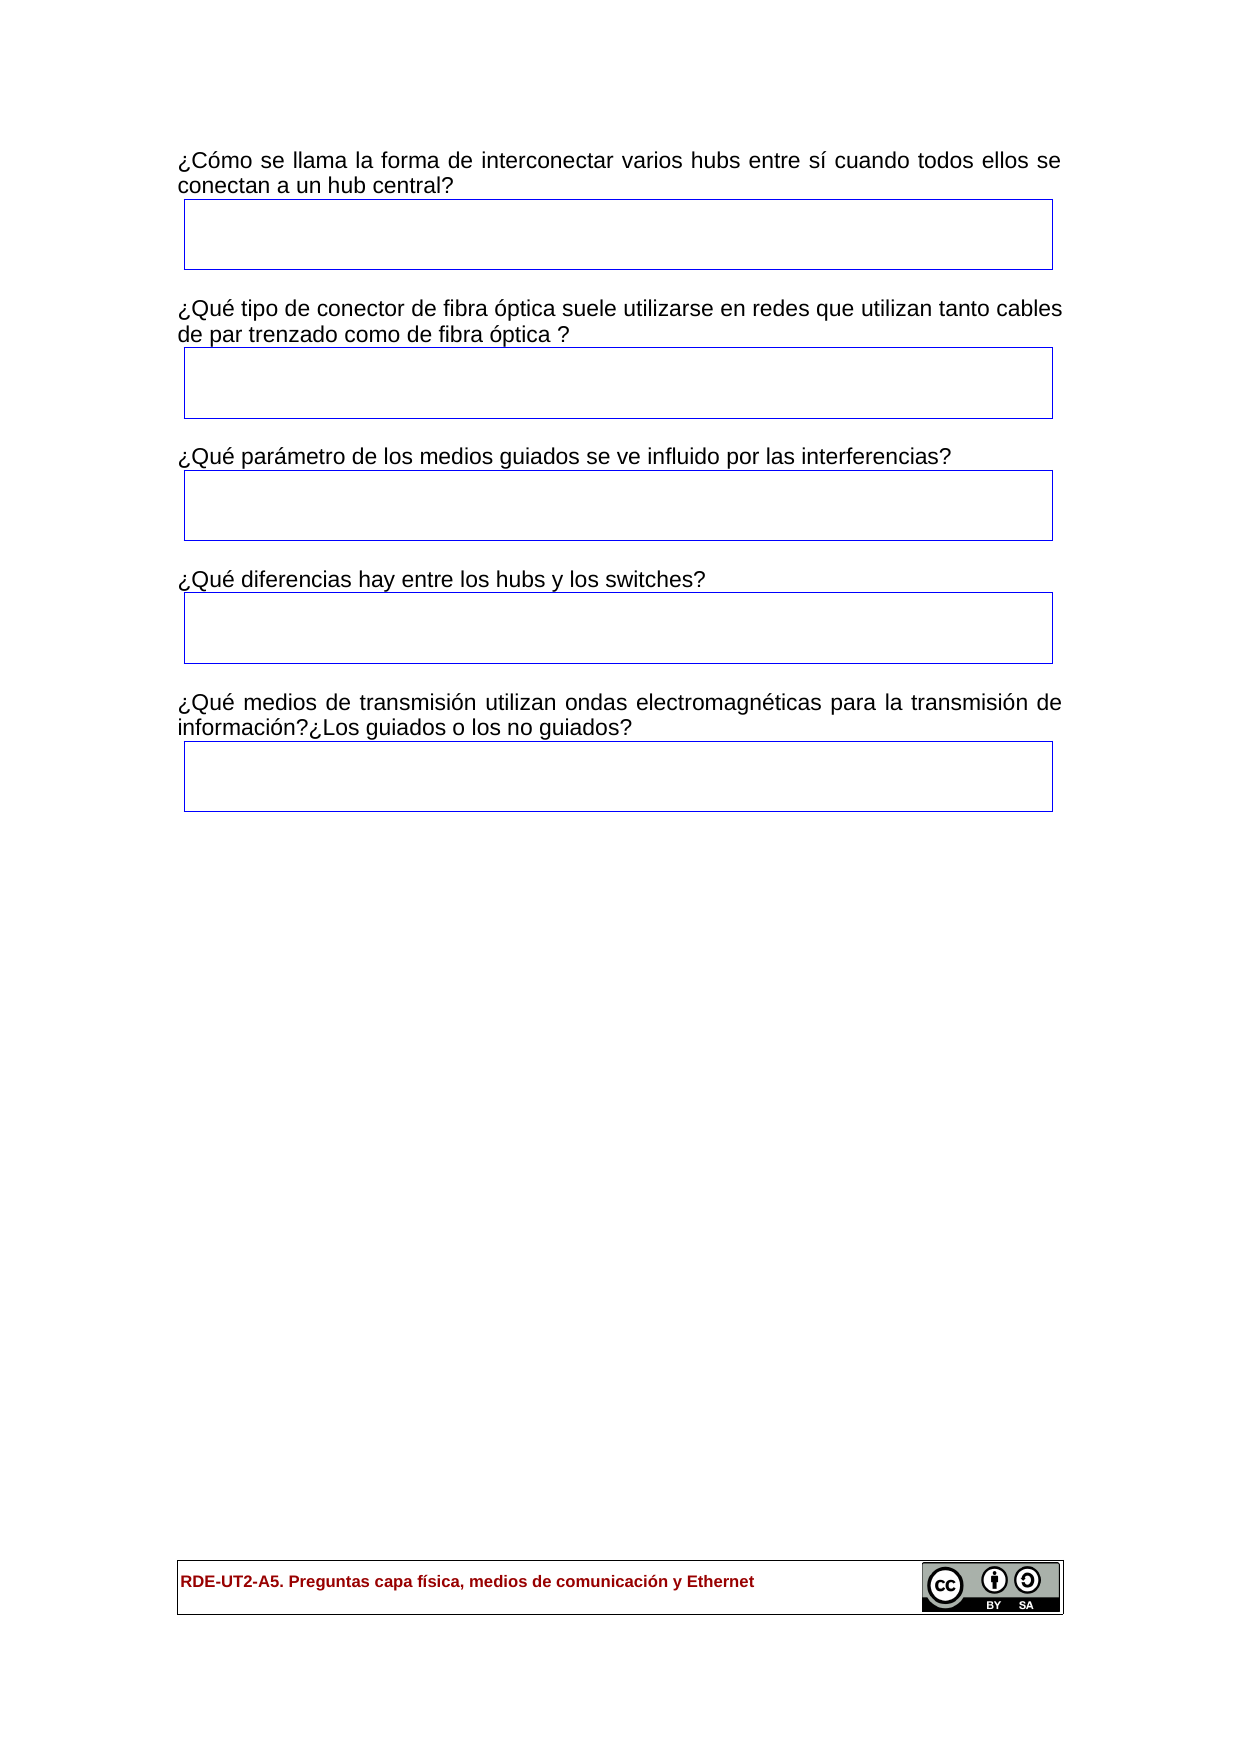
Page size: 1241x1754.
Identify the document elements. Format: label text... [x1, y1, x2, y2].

text ¿Qué parámetro de los medios guiados se ve influido por las interferencias? [177, 444, 1063, 470]
table_header [185, 348, 1052, 417]
text ¿Qué tipo de conector de fibra óptica suele utilizarse en redes que utilizan tanto cables de par trenzado como de fibra óptica ? [177, 296, 1063, 347]
table_header [185, 471, 1052, 540]
text ¿Qué medios de transmisión utilizan ondas electromagnéticas para la transmisión de información?¿Los guiados o los no guiados? [177, 689, 1063, 741]
text ¿Qué diferencias hay entre los hubs y los switches? [177, 567, 1063, 592]
text ¿Cómo se llama la forma de interconectar varios hubs entre sí cuando todos ellos se conectan a un hub central? [177, 148, 1063, 199]
table_header [185, 200, 1052, 269]
table_header [185, 593, 1052, 663]
table_header [185, 742, 1052, 811]
picture [922, 1562, 1060, 1612]
